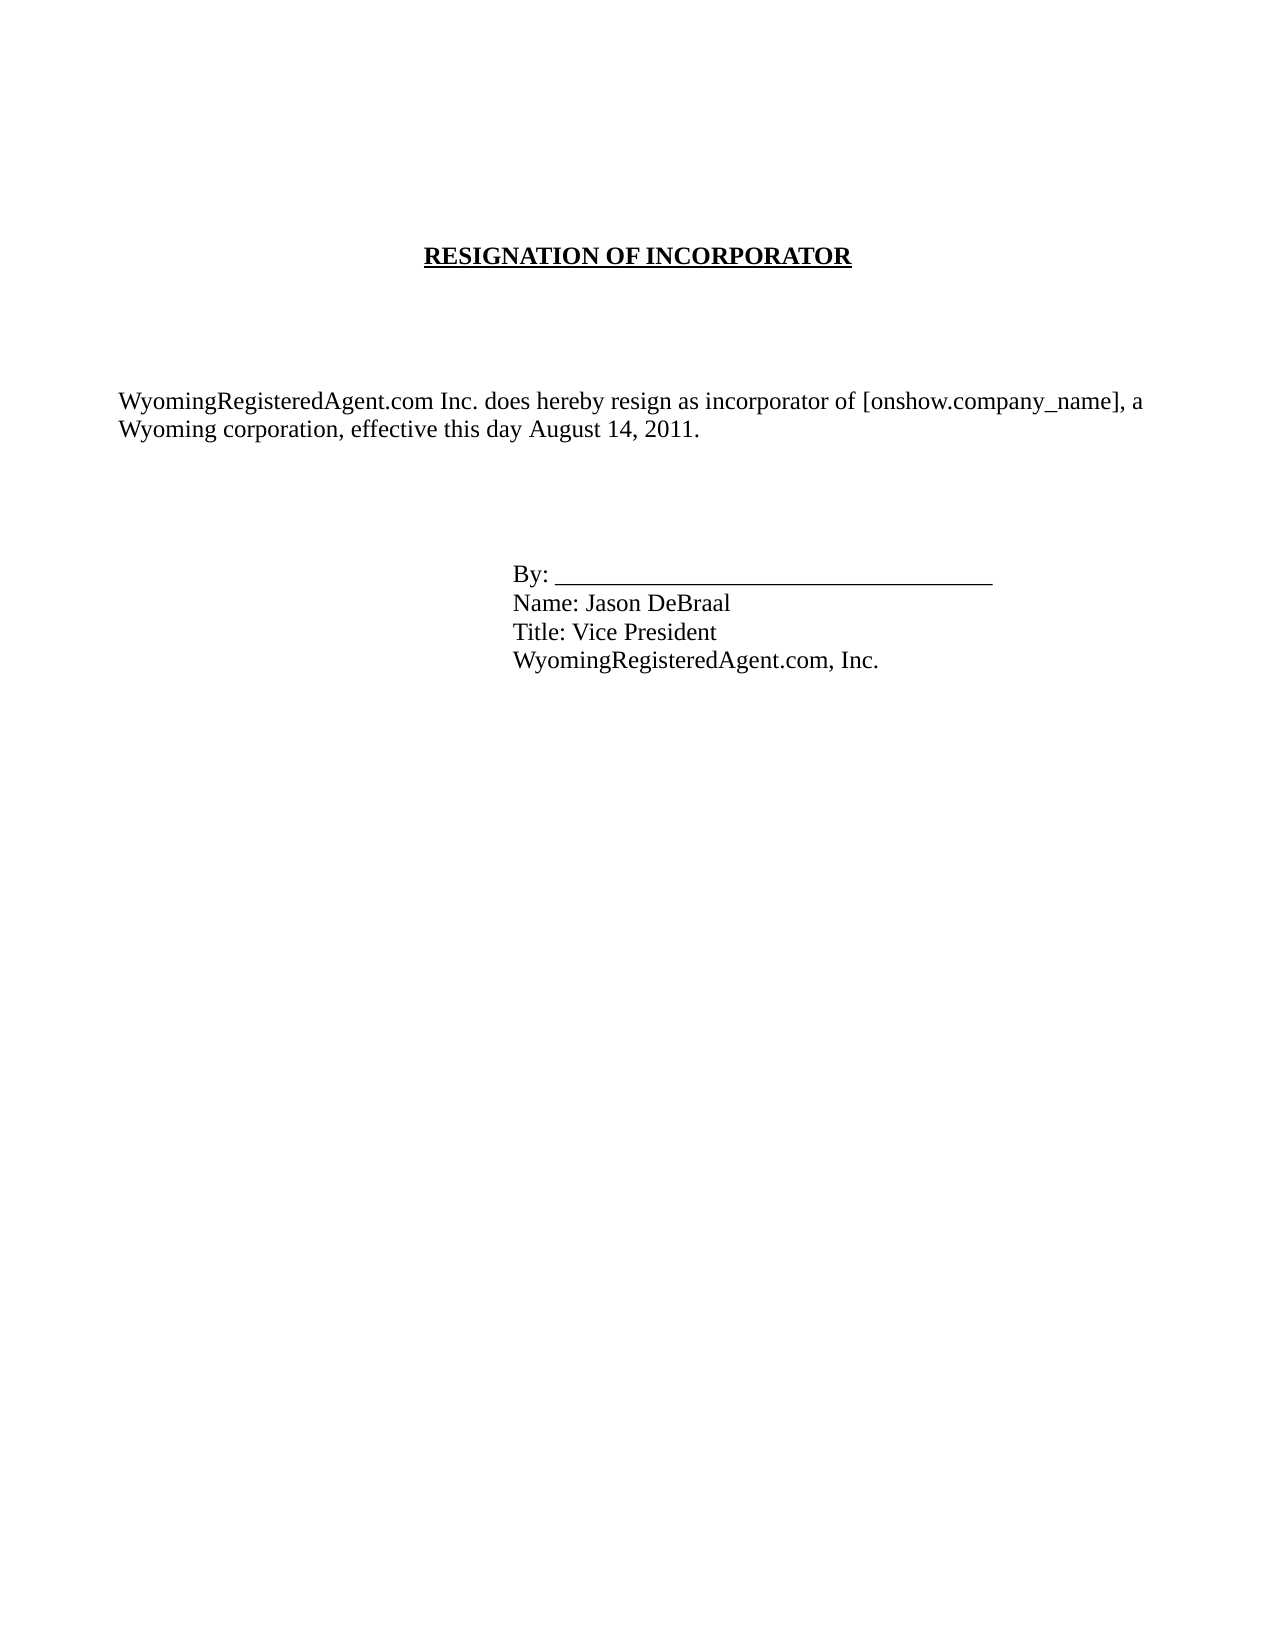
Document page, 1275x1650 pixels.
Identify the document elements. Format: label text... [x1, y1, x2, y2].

text WyomingRegisteredAgent.com Inc. does hereby resign as incorporator of [onshow.company_name], a Wyoming corporation, effective this day August 14, 2011. [118, 386, 1157, 443]
text By: ___________________________________ [513, 559, 1157, 588]
text Name: Jason DeBraal [513, 588, 1157, 617]
text Title: Vice President [513, 617, 1157, 645]
text WyomingRegisteredAgent.com, Inc. [513, 645, 1157, 674]
text RESIGNATION OF INCORPORATOR [118, 241, 1157, 270]
